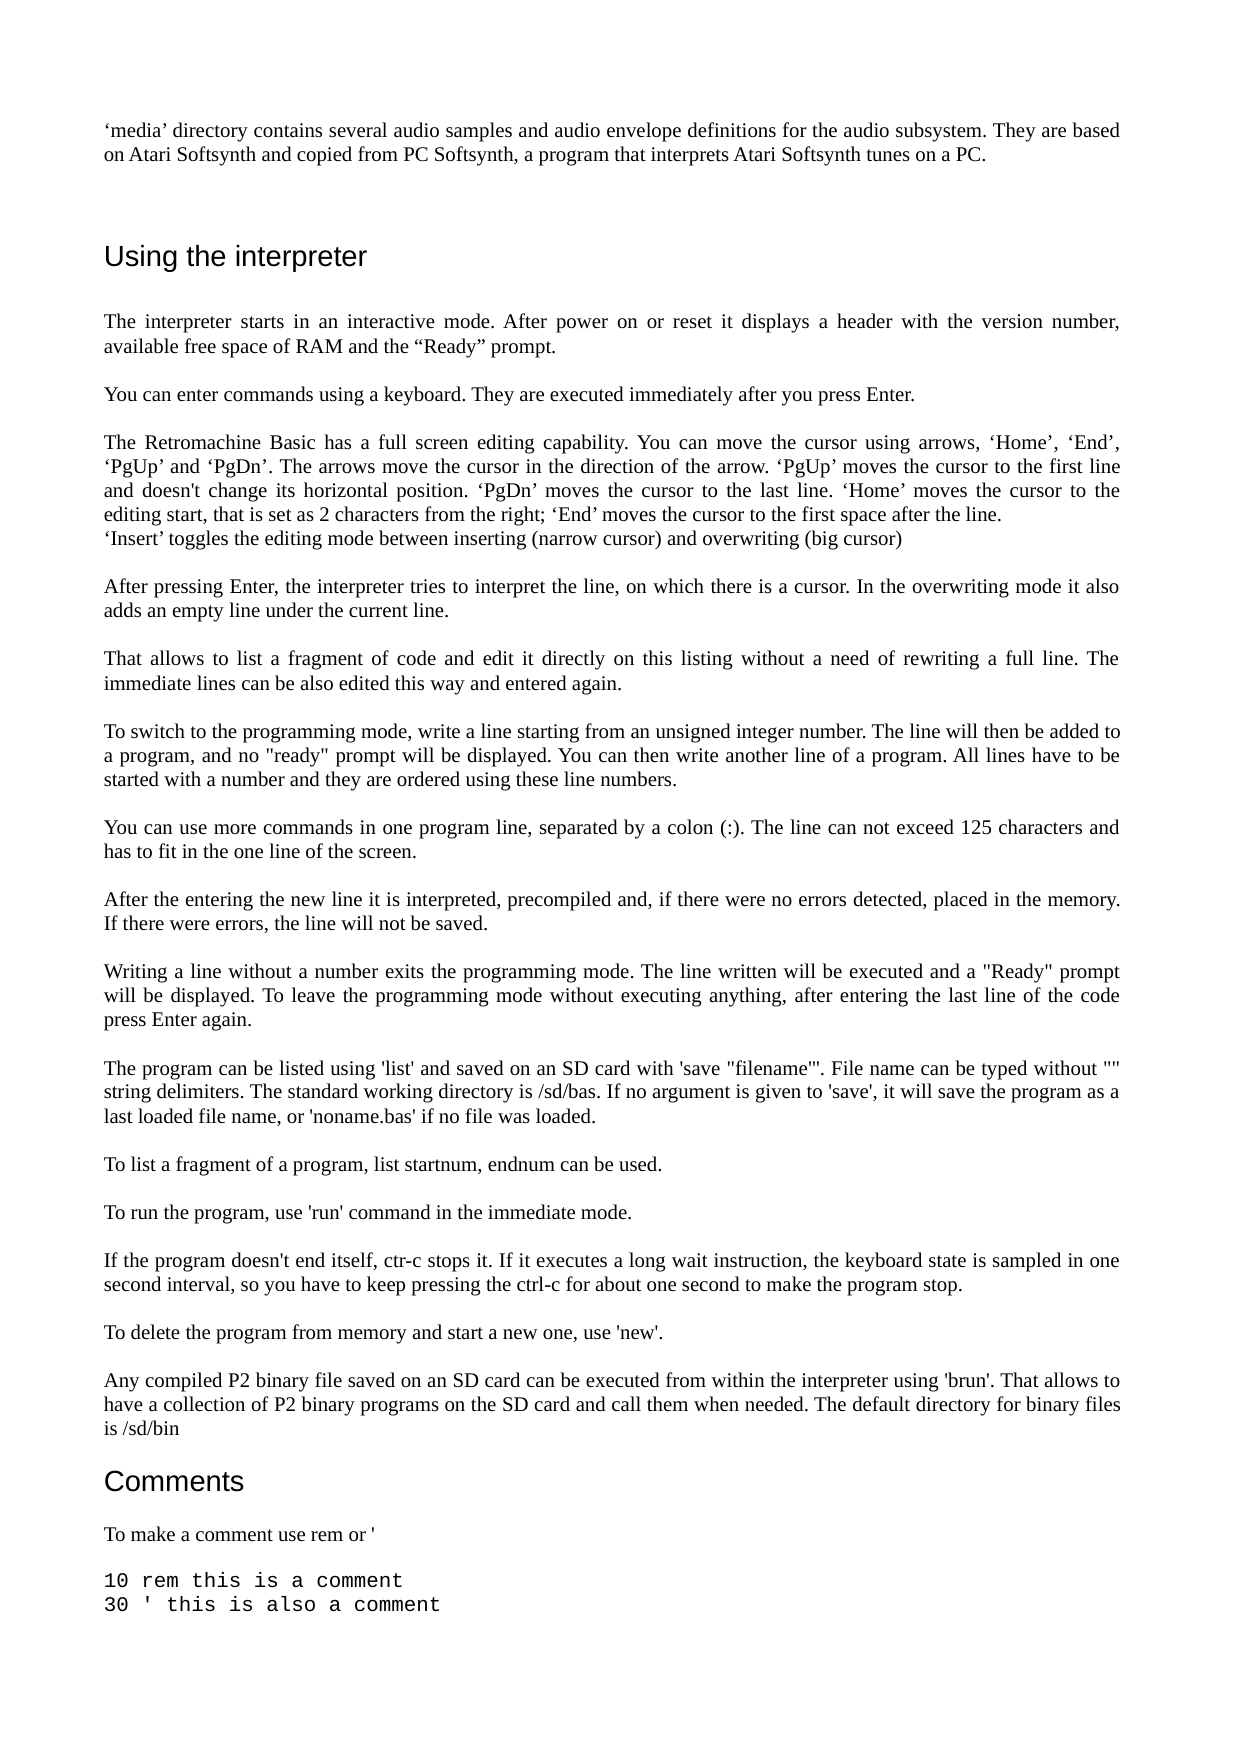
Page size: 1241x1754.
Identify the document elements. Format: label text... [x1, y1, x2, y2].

text To delete the program from memory and start a new one, use 'new'. [103, 1320, 1122, 1344]
text If the program doesn't end itself, ctr-c stops it. If it executes a long wait instruction, the keyboard state is sampled in one second interval, so you have to keep pressing the ctrl-c for about one second to make the program stop. [103, 1248, 1122, 1296]
text After the entering the new line it is interpreted, precompiled and, if there were no errors detected, placed in the memory. If there were errors, the line will not be saved. [103, 887, 1122, 935]
text The interpreter starts in an interactive mode. After power on or reset it displays a header with the version number, available free space of RAM and the “Ready” prompt. [103, 309, 1122, 358]
text You can use more commands in one program line, separated by a colon (:). The line can not exceed 125 characters and has to fit in the one line of the screen. [103, 815, 1122, 863]
text To run the program, use 'run' command in the immediate mode. [103, 1200, 1122, 1224]
text Any compiled P2 binary file saved on an SD card can be executed from within the interpreter using 'brun'. That allows to have a collection of P2 binary programs on the SD card and call them when needed. The default directory for binary files is /sd/bin [103, 1368, 1122, 1440]
text After pressing Enter, the interpreter tries to interpret the line, on which there is a cursor. In the overwriting mode it also adds an empty line under the current line. [103, 574, 1122, 622]
subtitle Using the interpreter [103, 239, 1122, 273]
text You can enter commands using a keyboard. They are executed immediately after you press Enter. [103, 382, 1122, 406]
text To make a comment use rem or ' [103, 1498, 1122, 1546]
text That allows to list a fragment of code and edit it directly on this listing without a need of rewriting a full line. The immediate lines can be also edited this way and entered again. [103, 646, 1122, 694]
text 10 rem this is a comment [103, 1570, 1122, 1594]
text ‘Insert’ toggles the editing mode between inserting (narrow cursor) and overwriting (big cursor) [103, 526, 1122, 550]
text To list a fragment of a program, list startnum, endnum can be used. [103, 1152, 1122, 1176]
text ‘media’ directory contains several audio samples and audio envelope definitions for the audio subsystem. They are based on Atari Softsynth and copied from PC Softsynth, a program that interprets Atari Softsynth tunes on a PC. [103, 118, 1122, 166]
text 30 ' this is also a comment [103, 1594, 1122, 1617]
text Writing a line without a number exits the programming mode. The line written will be executed and a "Ready" prompt will be displayed. To leave the programming mode without executing anything, after entering the last line of the code press Enter again. [103, 959, 1122, 1031]
text Comments [103, 1464, 1122, 1498]
text The program can be listed using 'list' and saved on an SD card with 'save "filename"'. File name can be typed without "" string delimiters. The standard working directory is /sd/bas. If no argument is given to 'save', it will save the program as a last loaded file name, or 'noname.bas' if no file was loaded. [103, 1055, 1122, 1128]
text The Retromachine Basic has a full screen editing capability. You can move the cursor using arrows, ‘Home’, ‘End’, ‘PgUp’ and ‘PgDn’. The arrows move the cursor in the direction of the arrow. ‘PgUp’ moves the cursor to the first line and doesn't change its horizontal position. ‘PgDn’ moves the cursor to the last line. ‘Home’ moves the cursor to the editing start, that is set as 2 characters from the right; ‘End’ moves the cursor to the first space after the line. [103, 430, 1122, 526]
text To switch to the programming mode, write a line starting from an unsigned integer number. The line will then be added to a program, and no "ready" prompt will be displayed. You can then write another line of a program. All lines have to be started with a number and they are ordered using these line numbers. [103, 718, 1122, 791]
